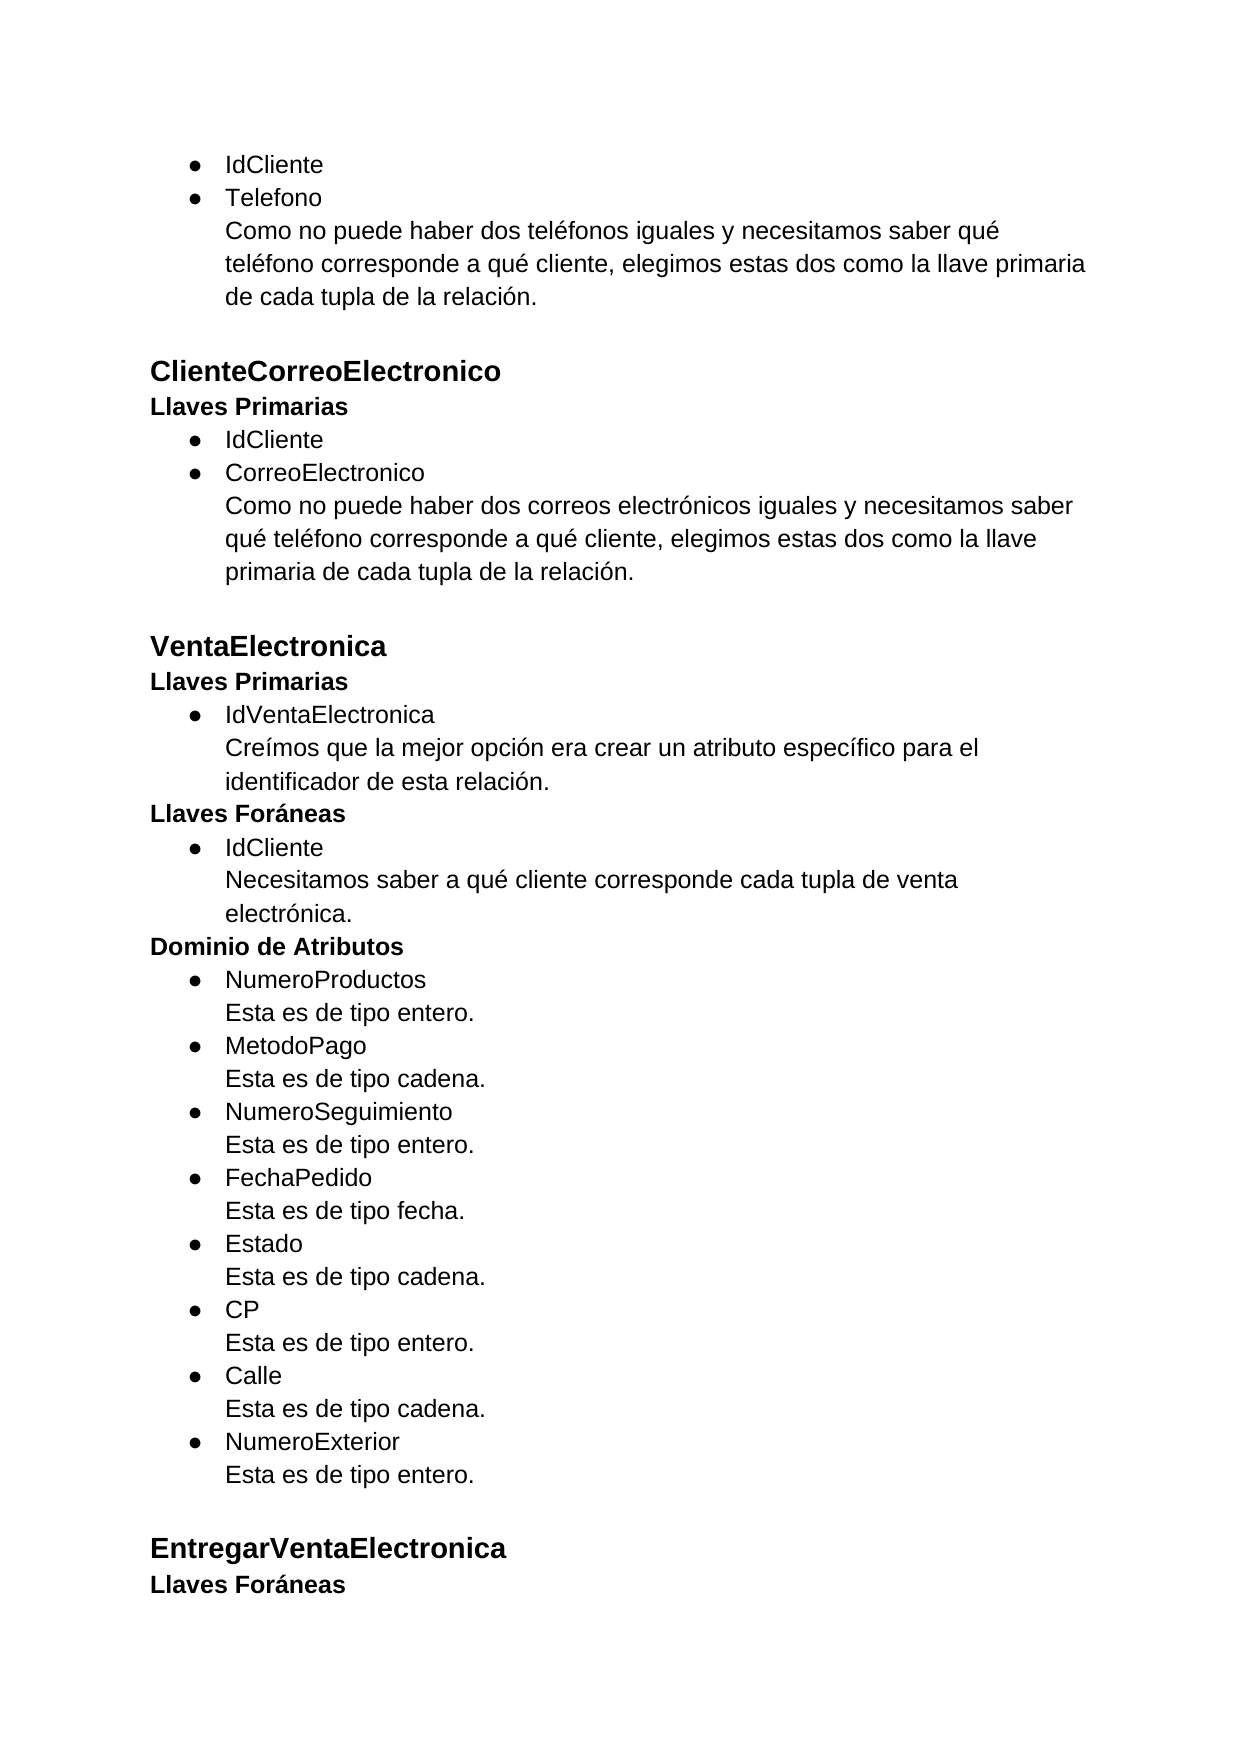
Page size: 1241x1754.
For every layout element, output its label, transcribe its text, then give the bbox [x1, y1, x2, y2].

list NumeroSeguimiento Esta es de tipo entero. [187, 1097, 1090, 1158]
list IdVentaElectronica Creímos que la mejor opción era crear un atributo específico para el identificador de esta relación. [187, 700, 1090, 795]
text Esta es de tipo entero. [225, 998, 1090, 1026]
list CP Esta es de tipo entero. [187, 1295, 1090, 1357]
list IdCliente Necesitamos saber a qué cliente corresponde cada tupla de venta electrónica. [187, 832, 1090, 927]
text Llaves Primarias [150, 667, 1090, 696]
list MetodoPago [187, 1031, 1090, 1059]
list NumeroProductos [187, 964, 1090, 993]
text Esta es de tipo cadena. [225, 1064, 1090, 1092]
list CorreoElectronico Como no puede haber dos correos electrónicos iguales y necesitamos saber qué teléfono corresponde a qué cliente, elegimos estas dos como la llave primaria de cada tupla de la relación. [187, 458, 1090, 586]
text Llaves Primarias [150, 392, 1090, 421]
text EntregarVentaElectronica [150, 1531, 1090, 1565]
text Llaves Foráneas [150, 1570, 1090, 1599]
text VentaElectronica [150, 629, 1090, 662]
list Calle Esta es de tipo cadena. [187, 1361, 1090, 1423]
list FechaPedido Esta es de tipo fecha. [187, 1163, 1090, 1224]
list Estado Esta es de tipo cadena. [187, 1229, 1090, 1291]
text Dominio de Atributos [150, 932, 1090, 960]
list Telefono Como no puede haber dos teléfonos iguales y necesitamos saber qué teléfono corresponde a qué cliente, elegimos estas dos como la llave primaria de cada tupla de la relación. [187, 183, 1090, 311]
list NumeroExterior Esta es de tipo entero. [187, 1427, 1090, 1489]
list IdCliente [187, 425, 1090, 454]
list IdCliente [187, 150, 1090, 179]
text Llaves Foráneas [150, 799, 1090, 828]
text ClienteCorreoElectronico [150, 354, 1090, 387]
